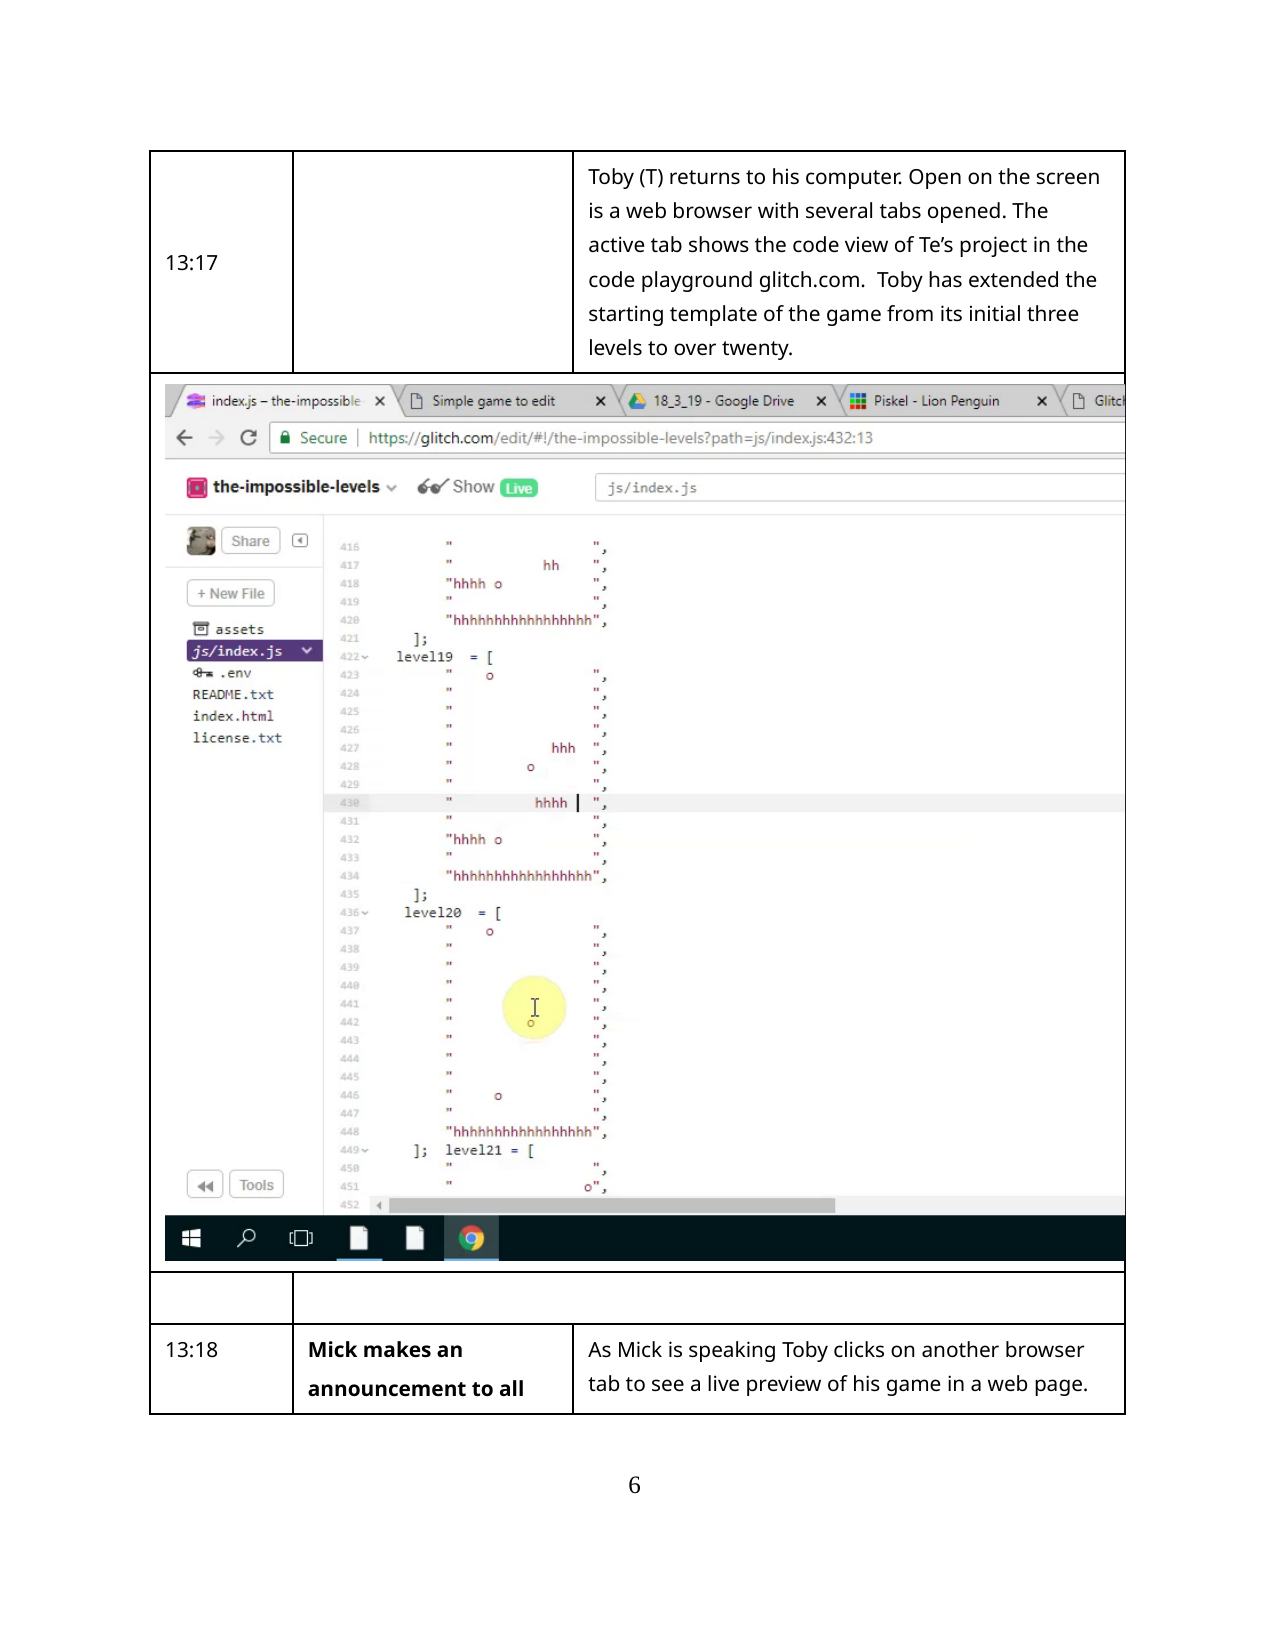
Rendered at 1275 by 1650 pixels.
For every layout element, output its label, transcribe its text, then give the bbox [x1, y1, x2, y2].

table_cell Toby (T) returns to his computer. Open on the screen is a web browser with several tabs opened. The active tab shows the code view of Te’s project in the code playground glitch.com. Toby has extended the starting template of the game from its initial three levels to over twenty. [574, 152, 1124, 372]
table_cell [151, 1273, 292, 1323]
table_cell [294, 152, 572, 372]
table_cell Mick makes an announcement to all [294, 1325, 572, 1413]
picture [165, 384, 1125, 1261]
table_cell [151, 374, 1124, 1271]
table_cell 13:17 [151, 152, 292, 372]
table_cell [294, 1273, 1124, 1323]
table_cell 13:18 [151, 1325, 292, 1413]
table_cell As Mick is speaking Toby clicks on another browser tab to see a live preview of his game in a web page. [574, 1325, 1124, 1413]
